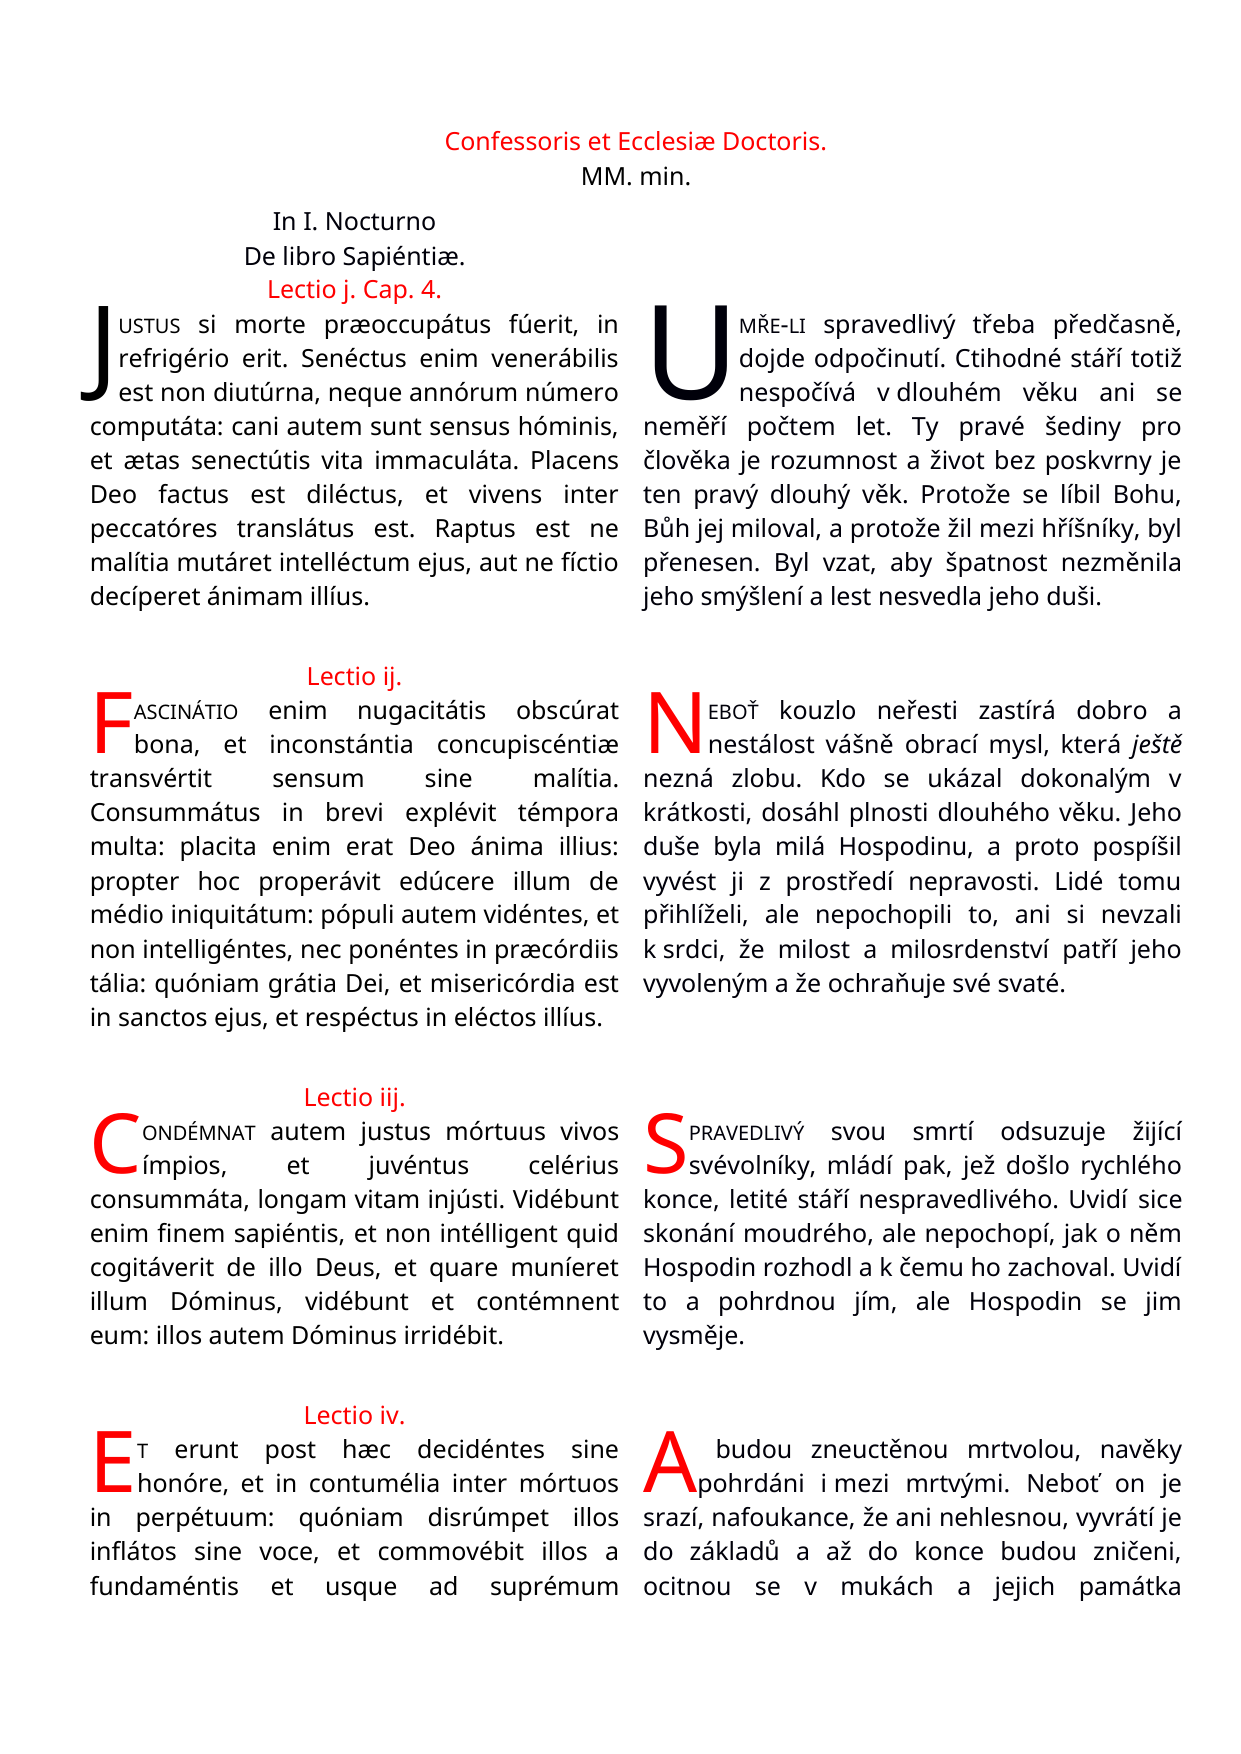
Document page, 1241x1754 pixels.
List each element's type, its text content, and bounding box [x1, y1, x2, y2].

table_cell Spravedlivý svou smrtí odsuzuje žijící svévolníky, mládí pak, jež došlo rychlého konce, letité stáří nespravedlivého. Uvidí sice skonání moudrého, ale nepochopí, jak o něm Hospodin rozhodl a k čemu ho zachoval. Uvidí to a pohrdnou jím, ale Hospodin se jim vysměje. [631, 1074, 1194, 1392]
table_cell Lectio iij. Condémnat autem justus mórtuus vivos ímpios, et juvéntus celérius consummáta, longam vitam injústi. Vidébunt enim finem sapiéntis, et non intélligent quid cogitáverit de illo Deus, et quare muníeret illum Dóminus, vidébunt et contémnent eum: illos autem Dóminus irridébit. [78, 1074, 631, 1392]
table_cell Umře-li spravedlivý třeba předčasně, dojde odpočinutí. Ctihodné stáří totiž nespočívá v dlouhém věku ani se neměří počtem let. Ty pravé šediny pro člověka je rozumnost a život bez poskvrny je ten pravý dlouhý věk. Protože se líbil Bohu, Bůh jej miloval, a protože žil mezi hříšníky, byl přenesen. Byl vzat, aby špatnost nezměnila jeho smýšlení a lest nesvedla jeho duši. [631, 198, 1194, 653]
table_cell A budou zneuctěnou mrtvolou, navěky pohrdáni i mezi mrtvými. Neboť on je srazí, nafoukance, že ani nehlesnou, vyvrátí je do základů a až do konce budou zničeni, ocitnou se v mukách a jejich památka [631, 1392, 1194, 1608]
table_cell Lectio ij. Fascinátio enim nugacitátis obscúrat bona, et inconstántia concupiscéntiæ transvértit sensum sine malítia. Consummátus in brevi explévit témpora multa: placita enim erat Deo ánima illius: propter hoc properávit edúcere illum de médio iniquitátum: pópuli autem vidéntes, et non intelligéntes, nec ponéntes in præcórdiis tália: quóniam grátia Dei, et misericórdia est in sanctos ejus, et respéctus in eléctos illíus. [78, 653, 631, 1073]
table_cell Neboť kouzlo neřesti zastírá dobro a nestálost vášně obrací mysl, která ještě nezná zlobu. Kdo se ukázal dokonalým v krátkosti, dosáhl plnosti dlouhého věku. Jeho duše byla milá Hospodinu, a proto pospíšil vyvést ji z prostředí nepravosti. Lidé tomu přihlíželi, ale nepochopili to, ani si nevzali k srdci, že milost a milosrdenství patří jeho vyvoleným a že ochraňuje své svaté. [631, 653, 1194, 1073]
table_cell Lectio iv. Et erunt post hæc decidéntes sine honóre, et in contumélia inter mórtuos in perpétuum: quó­niam disrúmpet illos inflátos sine voce, et commovébit illos a fundaméntis et usque ad suprémum [78, 1392, 631, 1608]
table_cell Confessoris et Ecclesiæ Doctoris. MM. min. [78, 118, 1194, 198]
table_cell In I. Nocturno De libro Sapiéntiæ. Lectio j. Cap. 4. Justus si morte præoccupátus fúerit, in refrigério erit. Senéctus enim venerábilis est non diutúrna, neque annórum número computáta: cani autem sunt sensus hóminis, et ætas senectútis vita immaculáta. Placens Deo factus est diléctus, et vivens inter peccatóres translátus est. Raptus est ne malítia mutáret intelléctum ejus, aut ne fíctio decíperet ánimam illíus. [78, 198, 631, 653]
